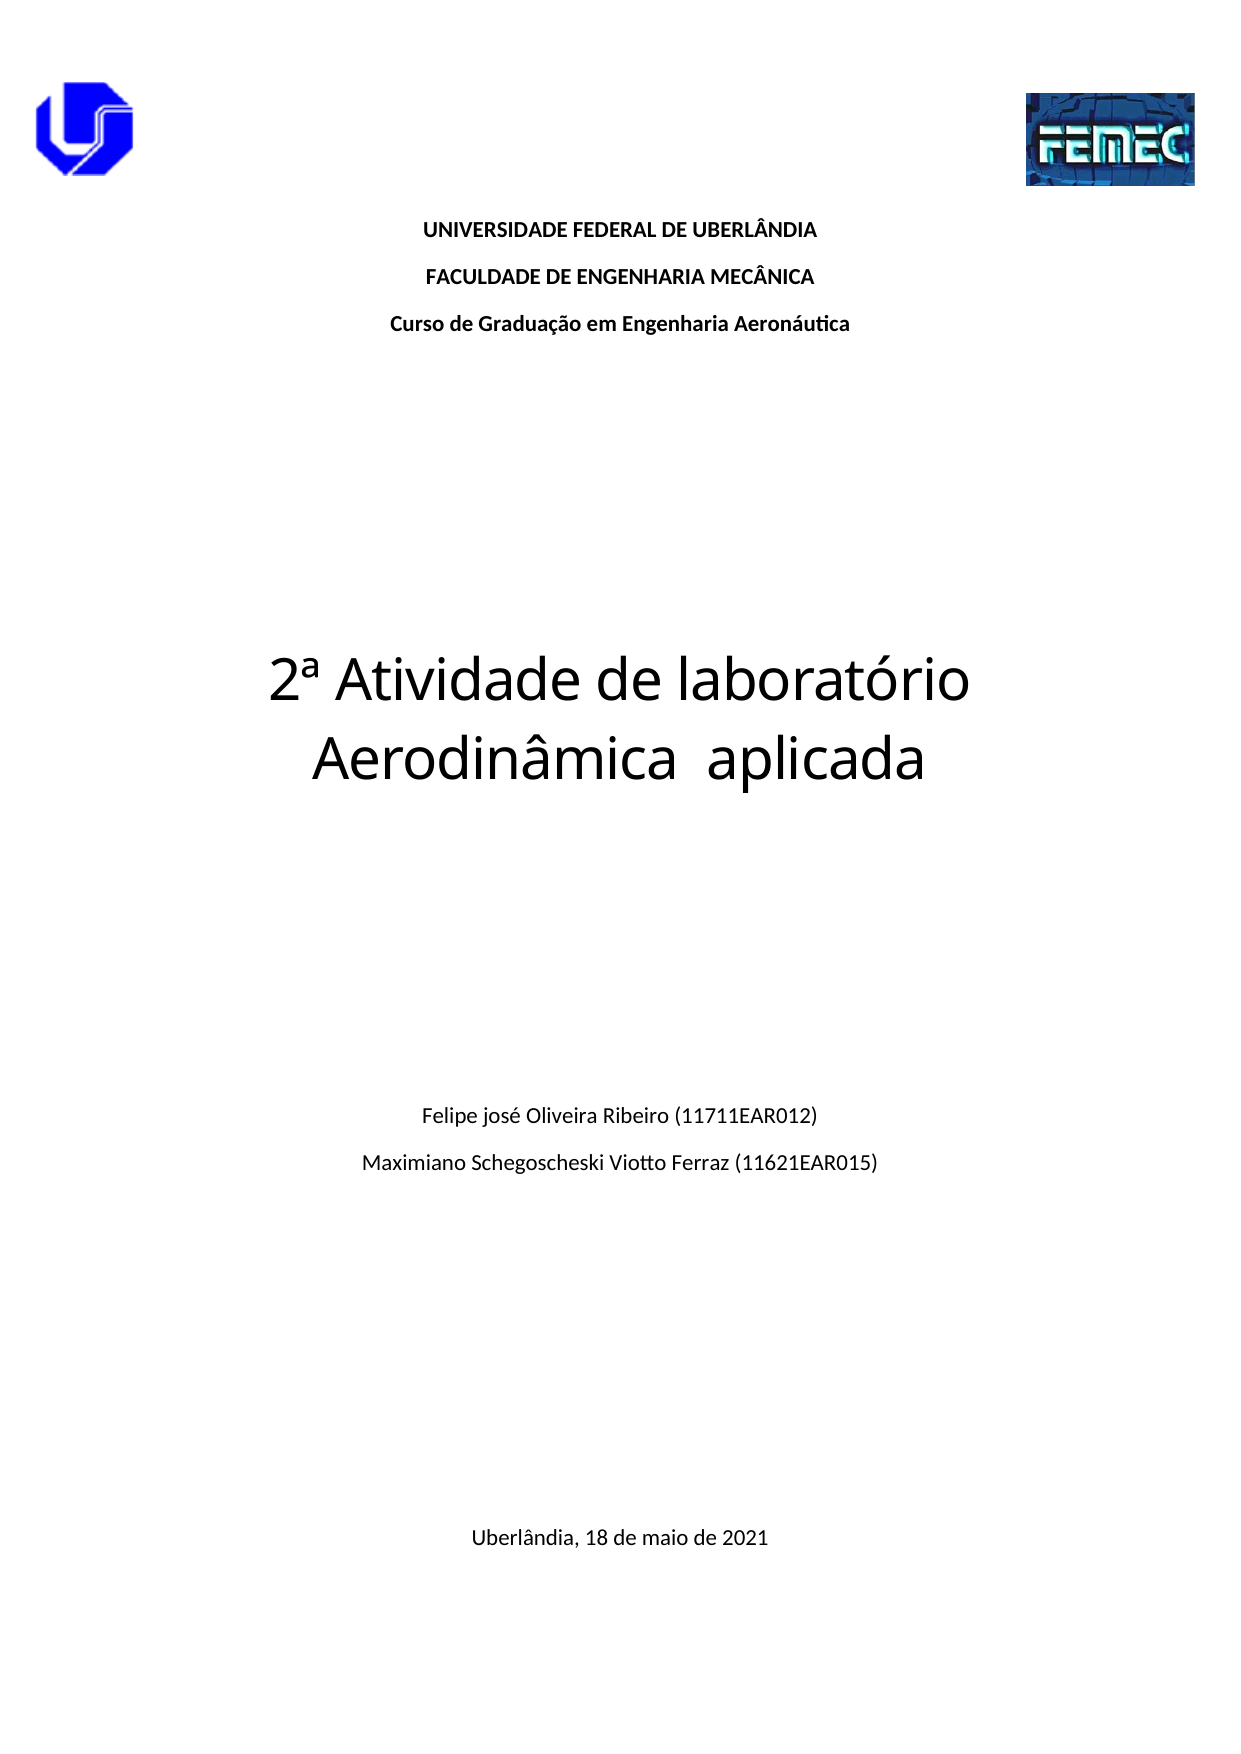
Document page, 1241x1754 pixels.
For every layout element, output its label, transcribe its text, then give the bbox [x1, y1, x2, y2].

text UNIVERSIDADE FEDERAL DE UBERLÂNDIA [35, 216, 1205, 244]
text Curso de Graduação em Engenharia Aeronáutica [35, 309, 1205, 337]
text Maximiano Schegoscheski Viotto Ferraz (11621EAR015) [35, 1148, 1205, 1176]
picture [1026, 93, 1195, 186]
title 2ª Atividade de laboratório [35, 637, 1205, 717]
text Uberlândia, 18 de maio de 2021 [35, 1523, 1205, 1551]
text Aerodinâmica aplicada [35, 717, 1205, 796]
text Felipe josé Oliveira Ribeiro (11711EAR012) [35, 1101, 1205, 1129]
picture [35, 82, 134, 176]
text FACULDADE DE ENGENHARIA MECÂNICA [35, 262, 1205, 291]
